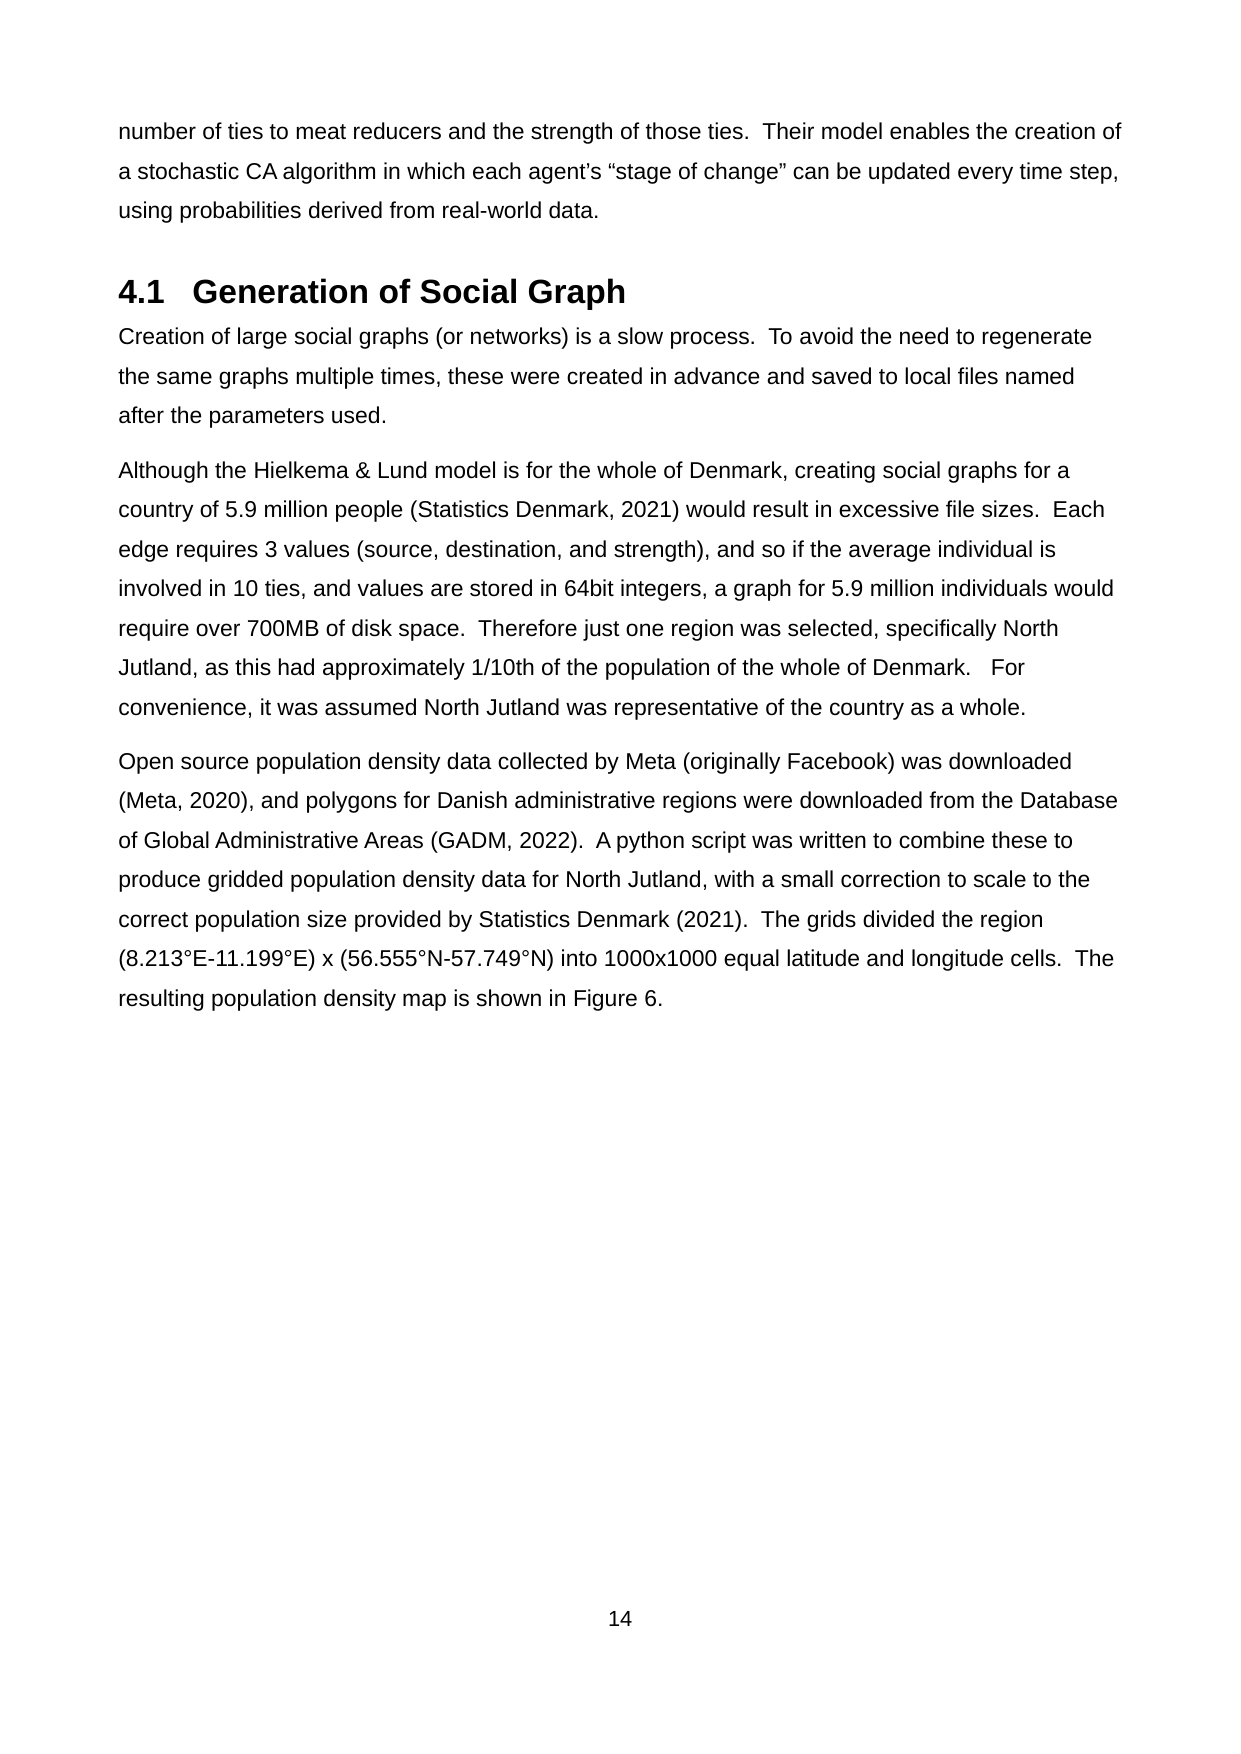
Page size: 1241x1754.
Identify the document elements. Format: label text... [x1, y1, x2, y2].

text Open source population density data collected by Meta (originally Facebook) was downloaded (Meta, 2020), and polygons for Danish administrative regions were downloaded from the Database of Global Administrative Areas (GADM, 2022). A python script was written to combine these to produce gridded population density data for North Jutland, with a small correction to scale to the correct population size provided by Statistics Denmark (2021). The grids divided the region (8.213°E-11.199°E) x (56.555°N-57.749°N) into 1000x1000 equal latitude and longitude cells. The resulting population density map is shown in Figure 6. [118, 748, 1122, 1011]
text Although the Hielkema & Lund model is for the whole of Denmark, creating social graphs for a country of 5.9 million people (Statistics Denmark, 2021) would result in excessive file sizes. Each edge requires 3 values (source, destination, and strength), and so if the average individual is involved in 10 ties, and values are stored in 64bit integers, a graph for 5.9 million individuals would require over 700MB of disk space. Therefore just one region was selected, specifically North Jutland, as this had approximately 1/10th of the population of the whole of Denmark. For convenience, it was assumed North Jutland was representative of the country as a whole. [118, 457, 1122, 720]
text number of ties to meat reducers and the strength of those ties. Their model enables the creation of a stochastic CA algorithm in which each agent’s “stage of change” can be updated every time step, using probabilities derived from real-world data. [118, 118, 1122, 223]
subtitle Generation of Social Graph [118, 272, 1122, 311]
text Creation of large social graphs (or networks) is a slow process. To avoid the need to regenerate the same graphs multiple times, these were created in advance and saved to local files named after the parameters used. [118, 323, 1122, 429]
